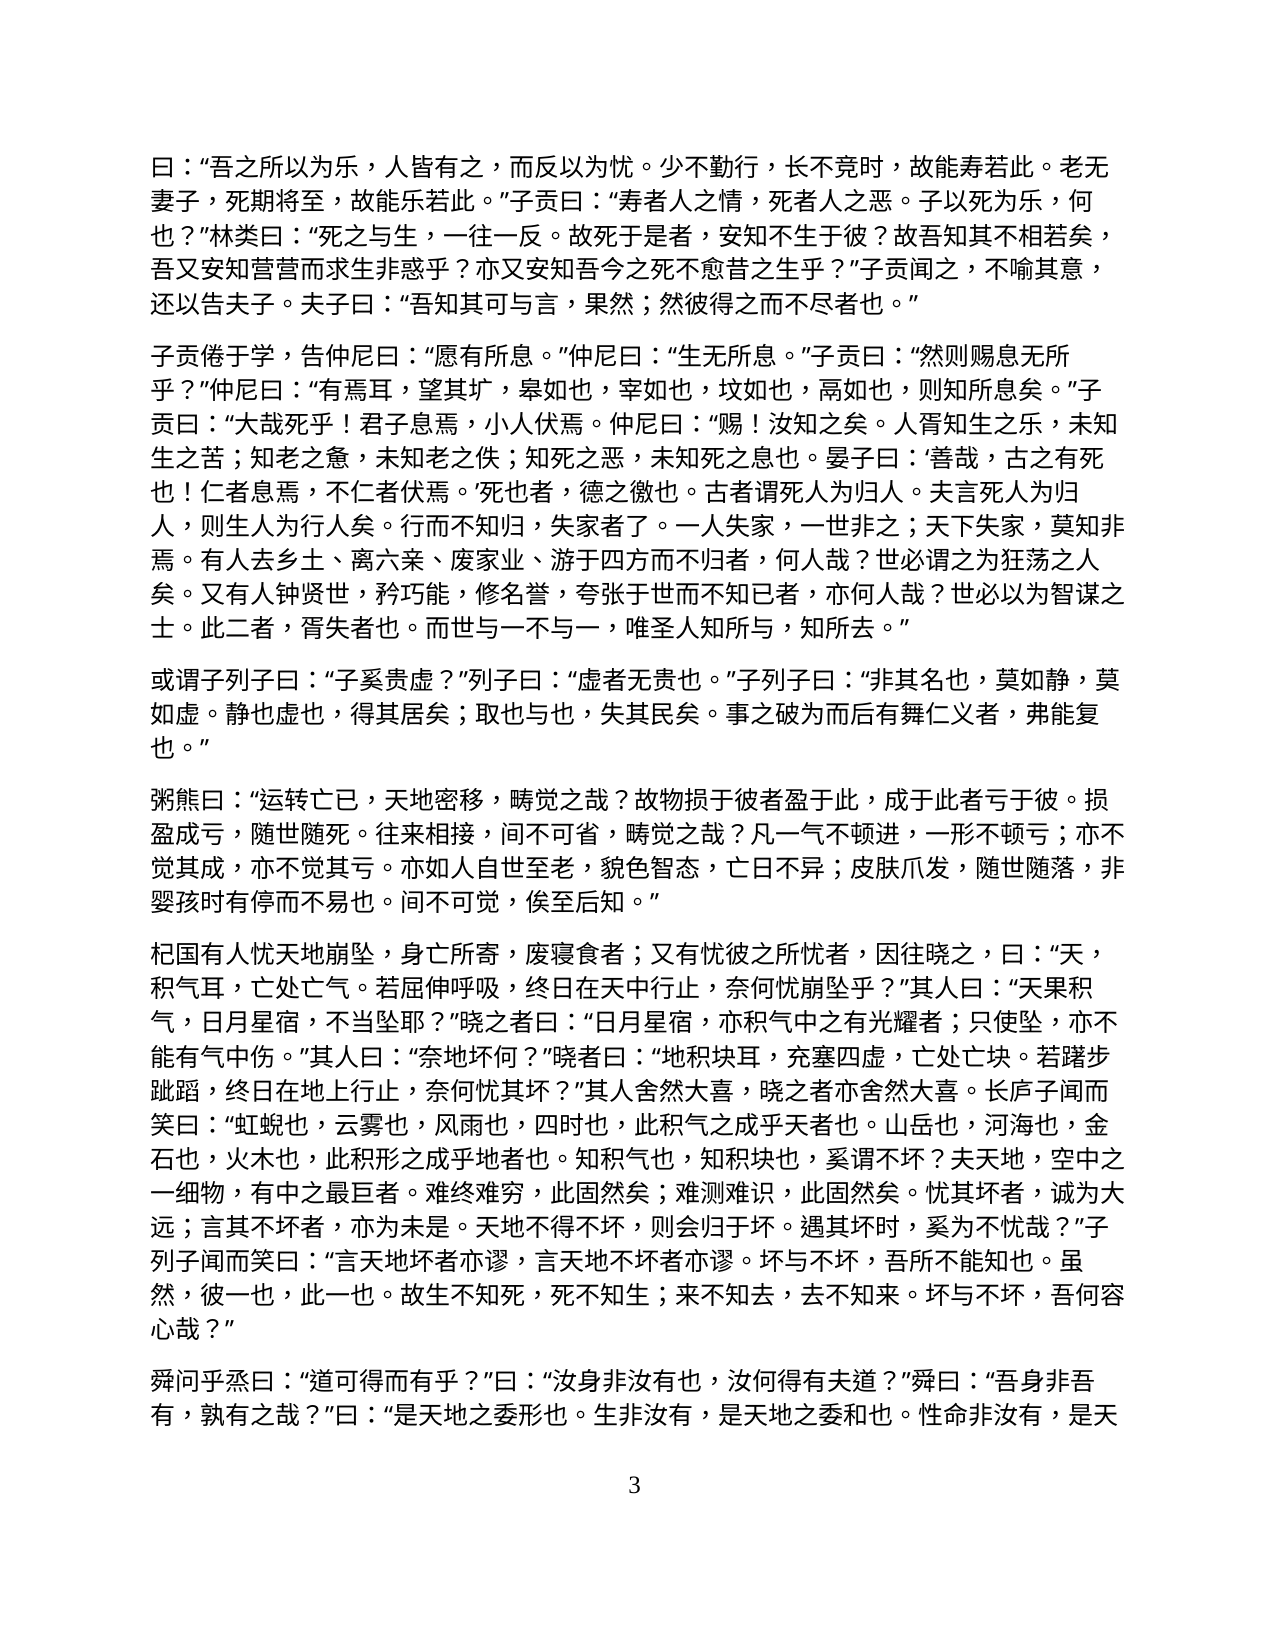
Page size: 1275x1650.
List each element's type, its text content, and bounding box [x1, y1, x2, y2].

text 粥熊曰：“运转亡已，天地密移，畴觉之哉？故物损于彼者盈于此，成于此者亏于彼。损盈成亏，随世随死。往来相接，间不可省，畴觉之哉？凡一气不顿进，一形不顿亏；亦不觉其成，亦不觉其亏。亦如人自世至老，貌色智态，亡日不异；皮肤爪发，随世随落，非婴孩时有停而不易也。间不可觉，俟至后知。” [150, 783, 1125, 919]
text 曰：“吾之所以为乐，人皆有之，而反以为忧。少不勤行，长不竞时，故能寿若此。老无妻子，死期将至，故能乐若此。”子贡曰：“寿者人之情，死者人之恶。子以死为乐，何也？”林类曰：“死之与生，一往一反。故死于是者，安知不生于彼？故吾知其不相若矣，吾又安知营营而求生非惑乎？亦又安知吾今之死不愈昔之生乎？”子贡闻之，不喻其意，还以告夫子。夫子曰：“吾知其可与言，果然；然彼得之而不尽者也。” [150, 150, 1125, 320]
text 舜问乎烝曰：“道可得而有乎？”曰：“汝身非汝有也，汝何得有夫道？”舜曰：“吾身非吾有，孰有之哉？”曰：“是天地之委形也。生非汝有，是天地之委和也。性命非汝有，是天 [150, 1364, 1125, 1432]
text 杞国有人忧天地崩坠，身亡所寄，废寝食者；又有忧彼之所忧者，因往晓之，曰：“天，积气耳，亡处亡气。若屈伸呼吸，终日在天中行止，奈何忧崩坠乎？”其人曰：“天果积气，日月星宿，不当坠耶？”晓之者曰：“日月星宿，亦积气中之有光耀者；只使坠，亦不能有气中伤。”其人曰：“奈地坏何？”晓者曰：“地积块耳，充塞四虚，亡处亡块。若躇步跐蹈，终日在地上行止，奈何忧其坏？”其人舍然大喜，晓之者亦舍然大喜。长庐子闻而笑曰：“虹蜺也，云雾也，风雨也，四时也，此积气之成乎天者也。山岳也，河海也，金石也，火木也，此积形之成乎地者也。知积气也，知积块也，奚谓不坏？夫天地，空中之一细物，有中之最巨者。难终难穷，此固然矣；难测难识，此固然矣。忧其坏者，诚为大远；言其不坏者，亦为未是。天地不得不坏，则会归于坏。遇其坏时，奚为不忧哉？”子列子闻而笑曰：“言天地坏者亦谬，言天地不坏者亦谬。坏与不坏，吾所不能知也。虽然，彼一也，此一也。故生不知死，死不知生；来不知去，去不知来。坏与不坏，吾何容心哉？” [150, 937, 1125, 1346]
text 或谓子列子曰：“子奚贵虚？”列子曰：“虚者无贵也。”子列子曰：“非其名也，莫如静，莫如虚。静也虚也，得其居矣；取也与也，失其民矣。事之破为而后有舞仁义者，弗能复也。” [150, 663, 1125, 765]
text 子贡倦于学，告仲尼曰：“愿有所息。”仲尼曰：“生无所息。”子贡曰：“然则赐息无所乎？”仲尼曰：“有焉耳，望其圹，皋如也，宰如也，坟如也，鬲如也，则知所息矣。”子贡曰：“大哉死乎！君子息焉，小人伏焉。仲尼曰：“赐！汝知之矣。人胥知生之乐，未知生之苦；知老之惫，未知老之佚；知死之恶，未知死之息也。晏子曰：‘善哉，古之有死也！仁者息焉，不仁者伏焉。’死也者，德之徼也。古者谓死人为归人。夫言死人为归人，则生人为行人矣。行而不知归，失家者了。一人失家，一世非之；天下失家，莫知非焉。有人去乡土、离六亲、废家业、游于四方而不归者，何人哉？世必谓之为狂荡之人矣。又有人钟贤世，矜巧能，修名誉，夸张于世而不知已者，亦何人哉？世必以为智谋之士。此二者，胥失者也。而世与一不与一，唯圣人知所与，知所去。” [150, 338, 1125, 645]
